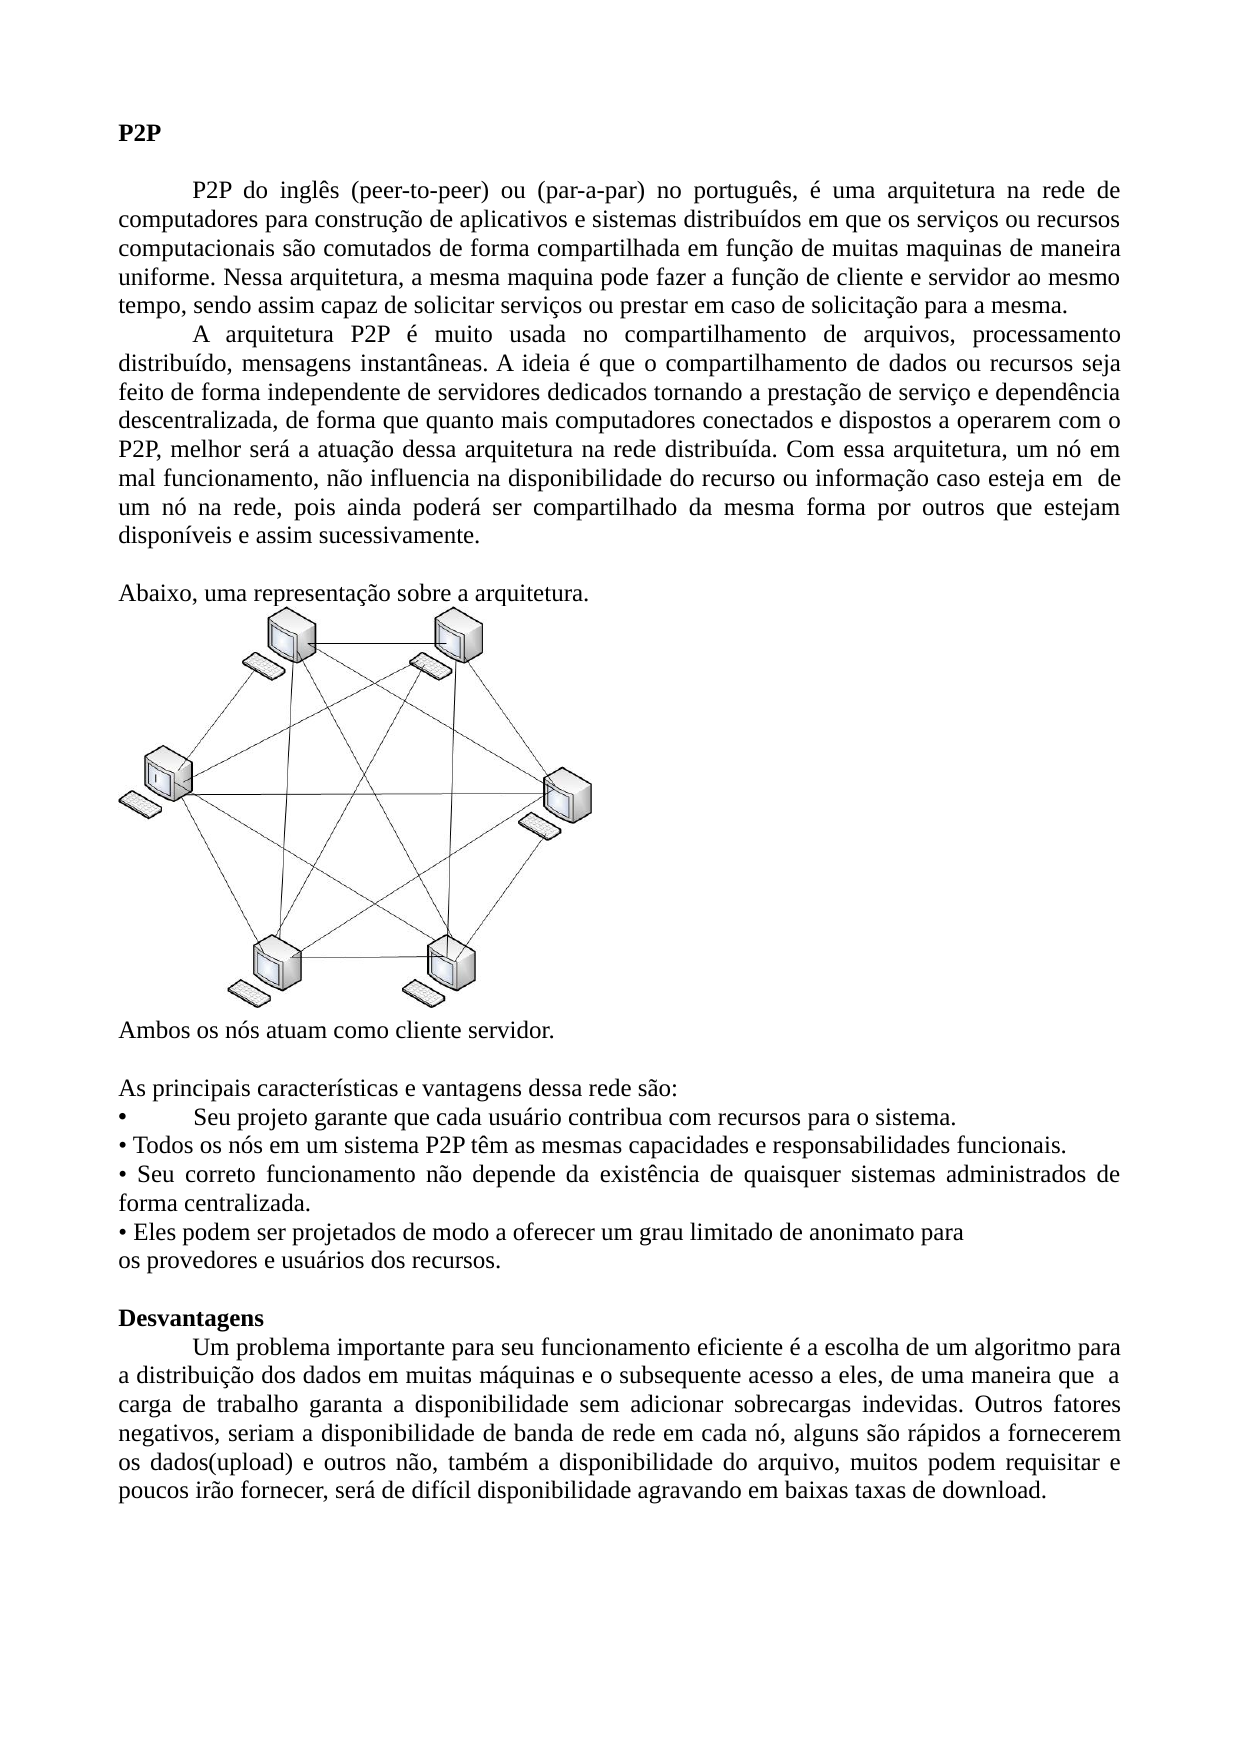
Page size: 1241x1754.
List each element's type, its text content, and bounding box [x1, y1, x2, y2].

text A arquitetura P2P é muito usada no compartilhamento de arquivos, processamento distribuído, mensagens instantâneas. A ideia é que o compartilhamento de dados ou recursos seja feito de forma independente de servidores dedicados tornando a prestação de serviço e dependência descentralizada, de forma que quanto mais computadores conectados e dispostos a operarem com o P2P, melhor será a atuação dessa arquitetura na rede distribuída. Com essa arquitetura, um nó em mal funcionamento, não influencia na disponibilidade do recurso ou informação caso esteja em de um nó na rede, pois ainda poderá ser compartilhado da mesma forma por outros que estejam disponíveis e assim sucessivamente. [118, 319, 1122, 549]
text os provedores e usuários dos recursos. [118, 1246, 1122, 1274]
text As principais características e vantagens dessa rede são: [118, 1073, 1122, 1102]
list Seu projeto garante que cada usuário contribua com recursos para o sistema. [118, 1102, 1122, 1131]
text Abaixo, uma representação sobre a arquitetura. [118, 578, 1122, 607]
text • Seu correto funcionamento não depende da existência de quaisquer sistemas administrados de forma centralizada. [118, 1159, 1122, 1217]
picture [118, 606, 592, 1008]
text Ambos os nós atuam como cliente servidor. [118, 1016, 1122, 1044]
text P2P do inglês (peer-to-peer) ou (par-a-par) no português, é uma arquitetura na rede de computadores para construção de aplicativos e sistemas distribuídos em que os serviços ou recursos computacionais são comutados de forma compartilhada em função de muitas maquinas de maneira uniforme. Nessa arquitetura, a mesma maquina pode fazer a função de cliente e servidor ao mesmo tempo, sendo assim capaz de solicitar serviços ou prestar em caso de solicitação para a mesma. [118, 176, 1122, 319]
text Um problema importante para seu funcionamento eficiente é a escolha de um algoritmo para a distribuição dos dados em muitas máquinas e o subsequente acesso a eles, de uma maneira que a carga de trabalho garanta a disponibilidade sem adicionar sobrecargas indevidas. Outros fatores negativos, seriam a disponibilidade de banda de rede em cada nó, alguns são rápidos a fornecerem os dados(upload) e outros não, também a disponibilidade do arquivo, muitos podem requisitar e poucos irão fornecer, será de difícil disponibilidade agravando em baixas taxas de download. [118, 1332, 1122, 1504]
text Desvantagens [118, 1303, 1122, 1332]
text • Todos os nós em um sistema P2P têm as mesmas capacidades e responsabilidades funcionais. [118, 1131, 1122, 1159]
text • Eles podem ser projetados de modo a oferecer um grau limitado de anonimato para [118, 1217, 1122, 1246]
text P2P [118, 118, 1122, 147]
